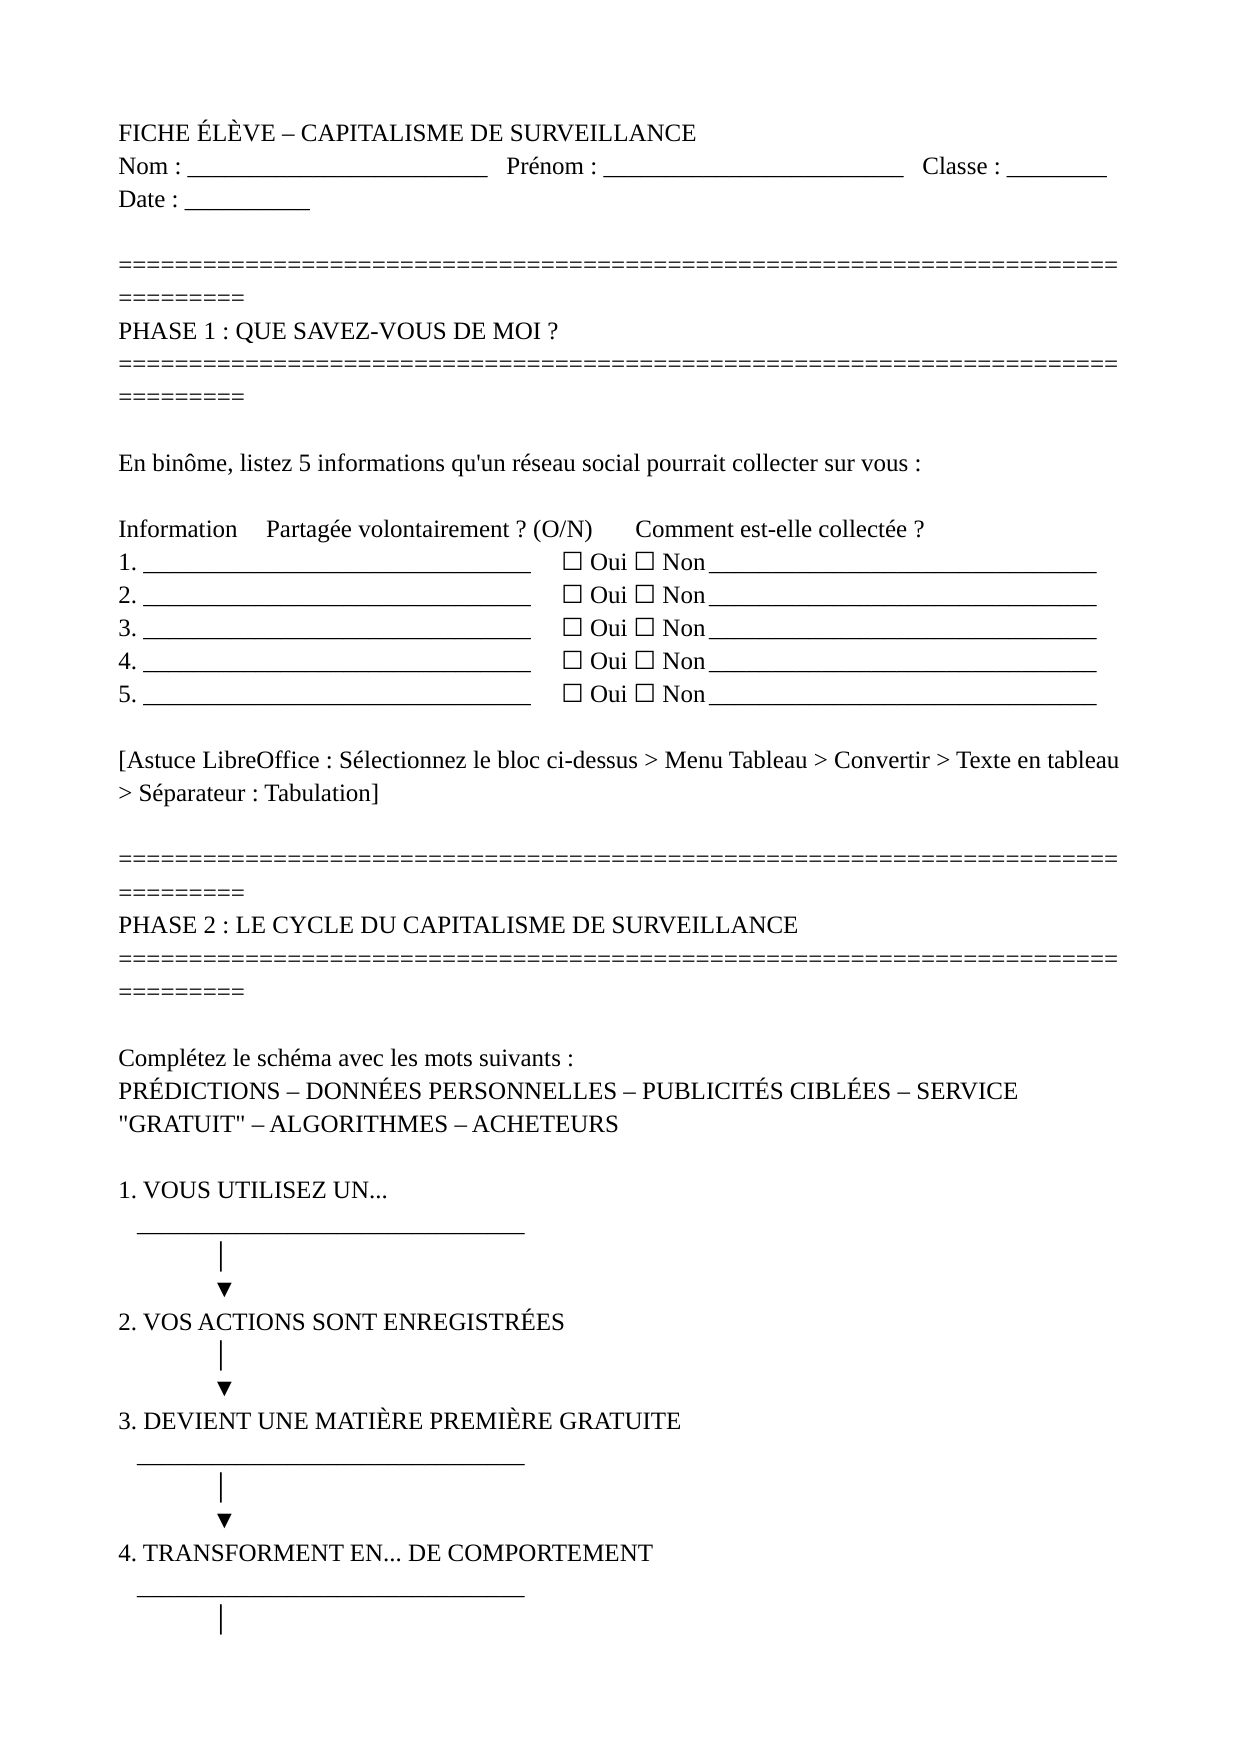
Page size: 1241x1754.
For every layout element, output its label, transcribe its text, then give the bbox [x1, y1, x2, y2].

text _______________________________ [118, 1208, 1122, 1237]
text Information Partagée volontairement ? (O/N) Comment est-elle collectée ? [118, 514, 1122, 543]
text PHASE 1 : QUE SAVEZ-VOUS DE MOI ? [118, 316, 1122, 345]
text 1. VOUS UTILISEZ UN... [118, 1175, 1122, 1203]
text │ [118, 1604, 220, 1633]
text ▼ [118, 1373, 1122, 1402]
text 2. _______________________________ ☐ Oui ☐ Non _______________________________ [118, 580, 1122, 609]
text _______________________________ [118, 1571, 1122, 1600]
text 1. _______________________________ ☐ Oui ☐ Non _______________________________ [118, 547, 1122, 576]
text PRÉDICTIONS – DONNÉES PERSONNELLES – PUBLICITÉS CIBLÉES – SERVICE "GRATUIT" – ALGORITHMES – ACHETEURS [118, 1076, 1122, 1137]
text │ [222, 1472, 1122, 1501]
text │ [118, 1472, 220, 1501]
text ================================================================================ [118, 844, 1122, 906]
text │ [222, 1340, 1122, 1369]
text FICHE ÉLÈVE – CAPITALISME DE SURVEILLANCE [118, 118, 1122, 147]
text 4. TRANSFORMENT EN... DE COMPORTEMENT [118, 1538, 1122, 1567]
text _______________________________ [118, 1439, 1122, 1468]
text ================================================================================ [118, 250, 1122, 312]
text │ [222, 1604, 1122, 1633]
text 5. _______________________________ ☐ Oui ☐ Non _______________________________ [118, 679, 1122, 708]
text 3. DEVIENT UNE MATIÈRE PREMIÈRE GRATUITE [118, 1406, 1122, 1435]
text ▼ [118, 1505, 1122, 1534]
text ▼ [118, 1274, 1122, 1303]
text Complétez le schéma avec les mots suivants : [118, 1043, 1122, 1071]
text 2. VOS ACTIONS SONT ENREGISTRÉES [118, 1307, 1122, 1336]
text 3. _______________________________ ☐ Oui ☐ Non _______________________________ [118, 613, 1122, 642]
text │ [222, 1241, 1122, 1269]
text ================================================================================ [118, 349, 1122, 411]
text Nom : ________________________ Prénom : ________________________ Classe : ________ Date : __________ [118, 151, 1122, 213]
text │ [118, 1241, 220, 1269]
text [Astuce LibreOffice : Sélectionnez le bloc ci-dessus > Menu Tableau > Convertir > Texte en tableau > Séparateur : Tabulation] [118, 746, 1122, 807]
text ================================================================================ [118, 944, 1122, 1005]
text En binôme, listez 5 informations qu'un réseau social pourrait collecter sur vous : [118, 448, 1122, 477]
text │ [118, 1340, 220, 1369]
text PHASE 2 : LE CYCLE DU CAPITALISME DE SURVEILLANCE [118, 911, 1122, 939]
text 4. _______________________________ ☐ Oui ☐ Non _______________________________ [118, 646, 1122, 675]
